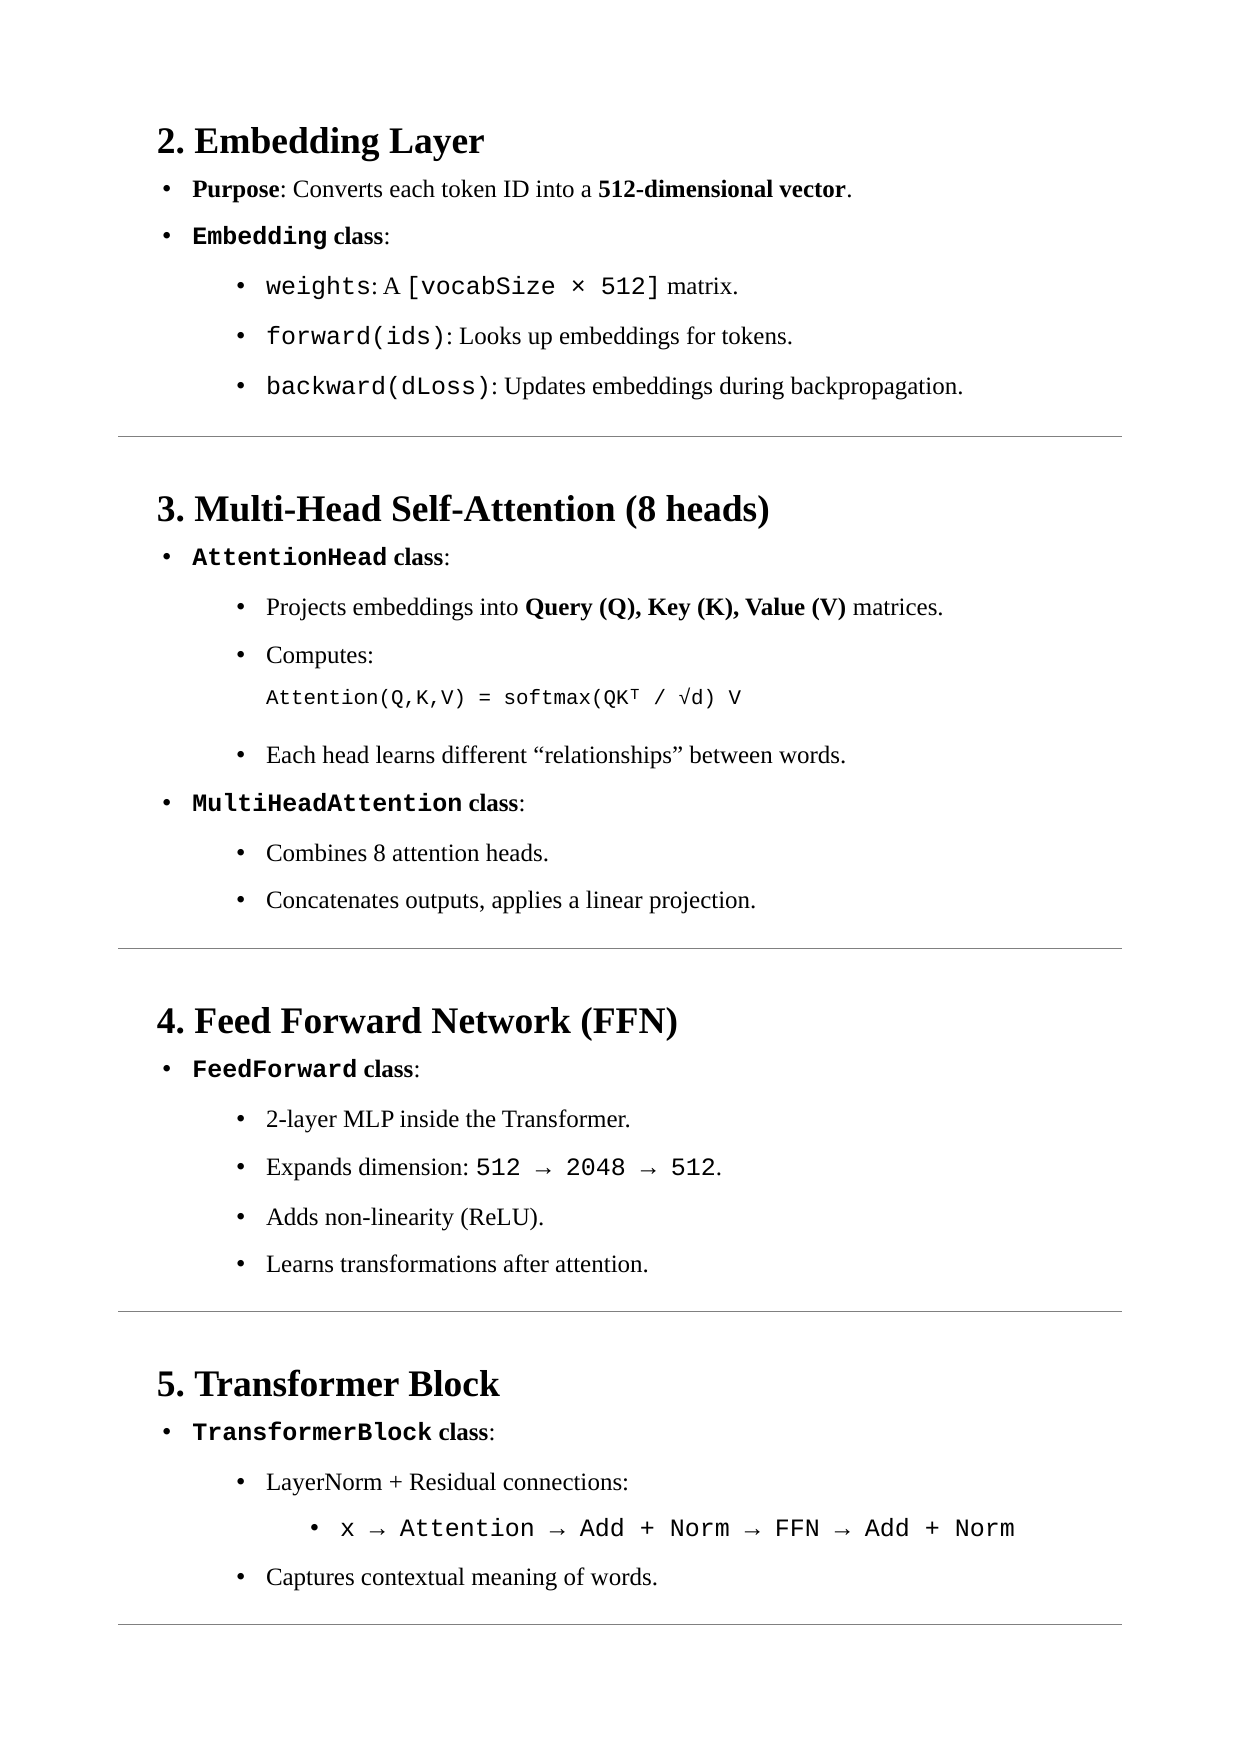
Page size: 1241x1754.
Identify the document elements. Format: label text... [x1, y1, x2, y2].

list LayerNorm + Residual connections: [236, 1467, 1122, 1496]
list Captures contextual meaning of words. [236, 1562, 1122, 1591]
list Purpose: Converts each token ID into a 512-dimensional vector. [162, 174, 1122, 202]
list forward(ids): Looks up embeddings for tokens. [236, 321, 1122, 352]
list Each head learns different “relationships” between words. [236, 740, 1122, 769]
subtitle 🔹 3. Multi-Head Self-Attention (8 heads) [118, 486, 1122, 529]
list weights: A [vocabSize × 512] matrix. [236, 271, 1122, 302]
list x → Attention → Add + Norm → FFN → Add + Norm [310, 1515, 1122, 1543]
subtitle 🔹 4. Feed Forward Network (FFN) [118, 998, 1122, 1041]
list Attention(Q,K,V) = softmax(QKᵀ / √d) V [236, 687, 1122, 711]
list Computes: [236, 640, 1122, 668]
list TransformerBlock class: [162, 1417, 1122, 1448]
list FeedForward class: [162, 1054, 1122, 1085]
list Learns transformations after attention. [236, 1249, 1122, 1278]
list Expands dimension: 512 → 2048 → 512. [236, 1152, 1122, 1182]
list backward(dLoss): Updates embeddings during backpropagation. [236, 371, 1122, 402]
list Combines 8 attention heads. [236, 838, 1122, 867]
list 2-layer MLP inside the Transformer. [236, 1104, 1122, 1133]
subtitle 🔹 2. Embedding Layer [118, 118, 1122, 161]
subtitle 🔹 5. Transformer Block [118, 1362, 1122, 1405]
list AttentionHead class: [162, 542, 1122, 573]
list Embedding class: [162, 221, 1122, 252]
list Concatenates outputs, applies a linear projection. [236, 886, 1122, 914]
list Adds non-linearity (ReLU). [236, 1202, 1122, 1230]
list Projects embeddings into Query (Q), Key (K), Value (V) matrices. [236, 592, 1122, 621]
list MultiHeadAttention class: [162, 788, 1122, 819]
